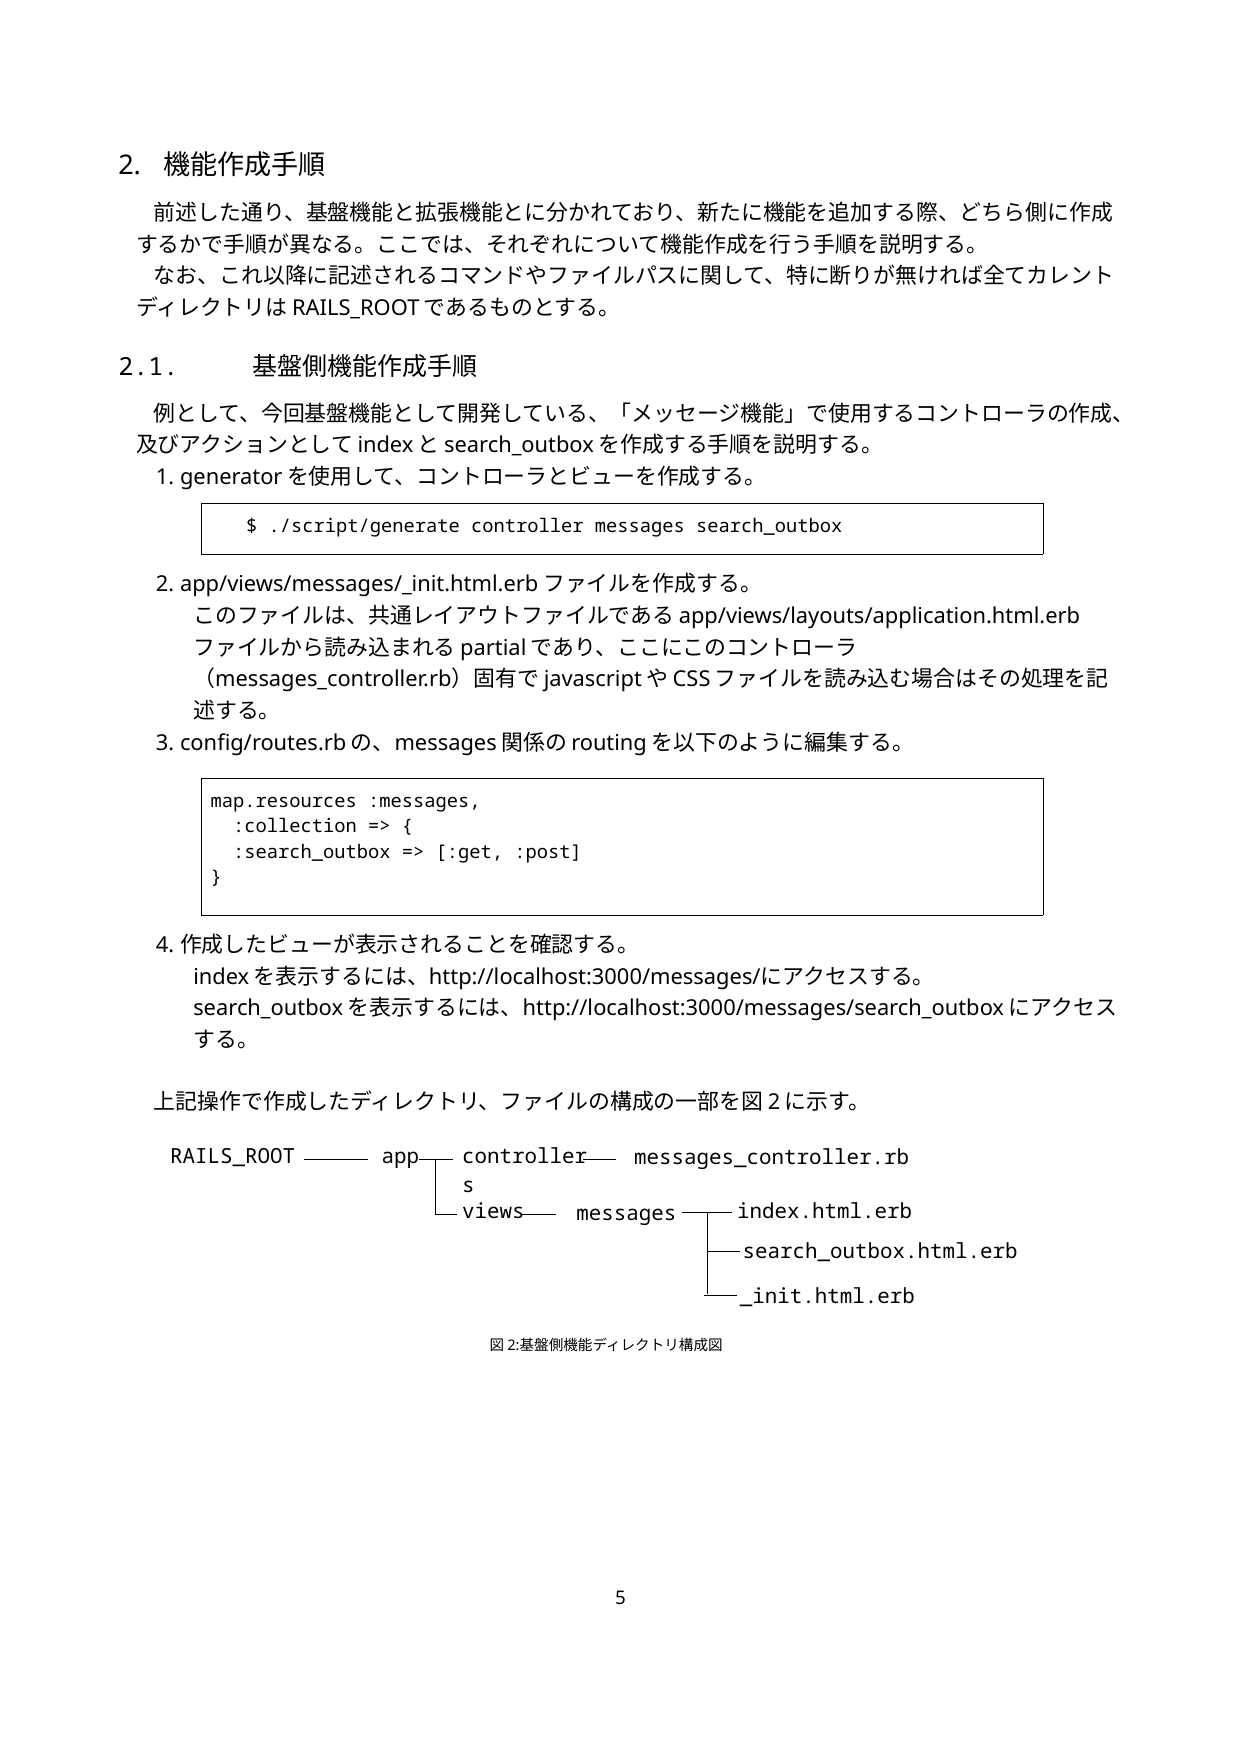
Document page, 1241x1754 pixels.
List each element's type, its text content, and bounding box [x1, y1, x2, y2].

text 前述した通り、基盤機能と拡張機能とに分かれており、新たに機能を追加する際、どちら側に作成するかで手順が異なる。ここでは、それぞれについて機能作成を行う手順を説明する。 [136, 195, 1122, 258]
text なお、これ以降に記述されるコマンドやファイルパスに関して、特に断りが無ければ全てカレントディレクトリはRAILS_ROOTであるものとする。 [136, 258, 1122, 322]
text 上記操作で作成したディレクトリ、ファイルの構成の一部を図2に示す。 [136, 1084, 1122, 1115]
list 作成したビューが表示されることを確認する。 indexを表示するには、http://localhost:3000/messages/にアクセスする。 search_outboxを表示するには、http://localhost:3000/messages/search_outboxにアクセスする。 [156, 757, 1122, 1054]
list config/routes.rbの、messages関係のroutingを以下のように編集する。 [156, 725, 1122, 757]
text 例として、今回基盤機能として開発している、「メッセージ機能」で使用するコントローラの作成、及びアクションとしてindexとsearch_outboxを作成する手順を説明する。 [136, 396, 1122, 459]
list app/views/messages/_init.html.erbファイルを作成する。 このファイルは、共通レイアウトファイルであるapp/views/layouts/application.html.erbファイルから読み込まれるpartialであり、ここにこのコントローラ（messages_controller.rb）固有でjavascriptやCSSファイルを読み込む場合はその処理を記述する。 [156, 491, 1122, 725]
list :collection => { [210, 813, 1034, 838]
text 図 2:基盤側機能ディレクトリ構成図 [170, 1333, 1042, 1354]
list generatorを使用して、コントローラとビューを作成する。 [156, 459, 1122, 491]
list } [210, 864, 1034, 889]
subtitle 基盤側機能作成手順 [118, 347, 1122, 383]
list map.resources :messages, [210, 787, 1034, 813]
subtitle 機能作成手順 [118, 143, 1122, 182]
list [202, 779, 1043, 915]
list $ ./script/generate controller messages search_outbox [228, 512, 1034, 538]
list :search_outbox => [:get, :post] [210, 838, 1034, 864]
